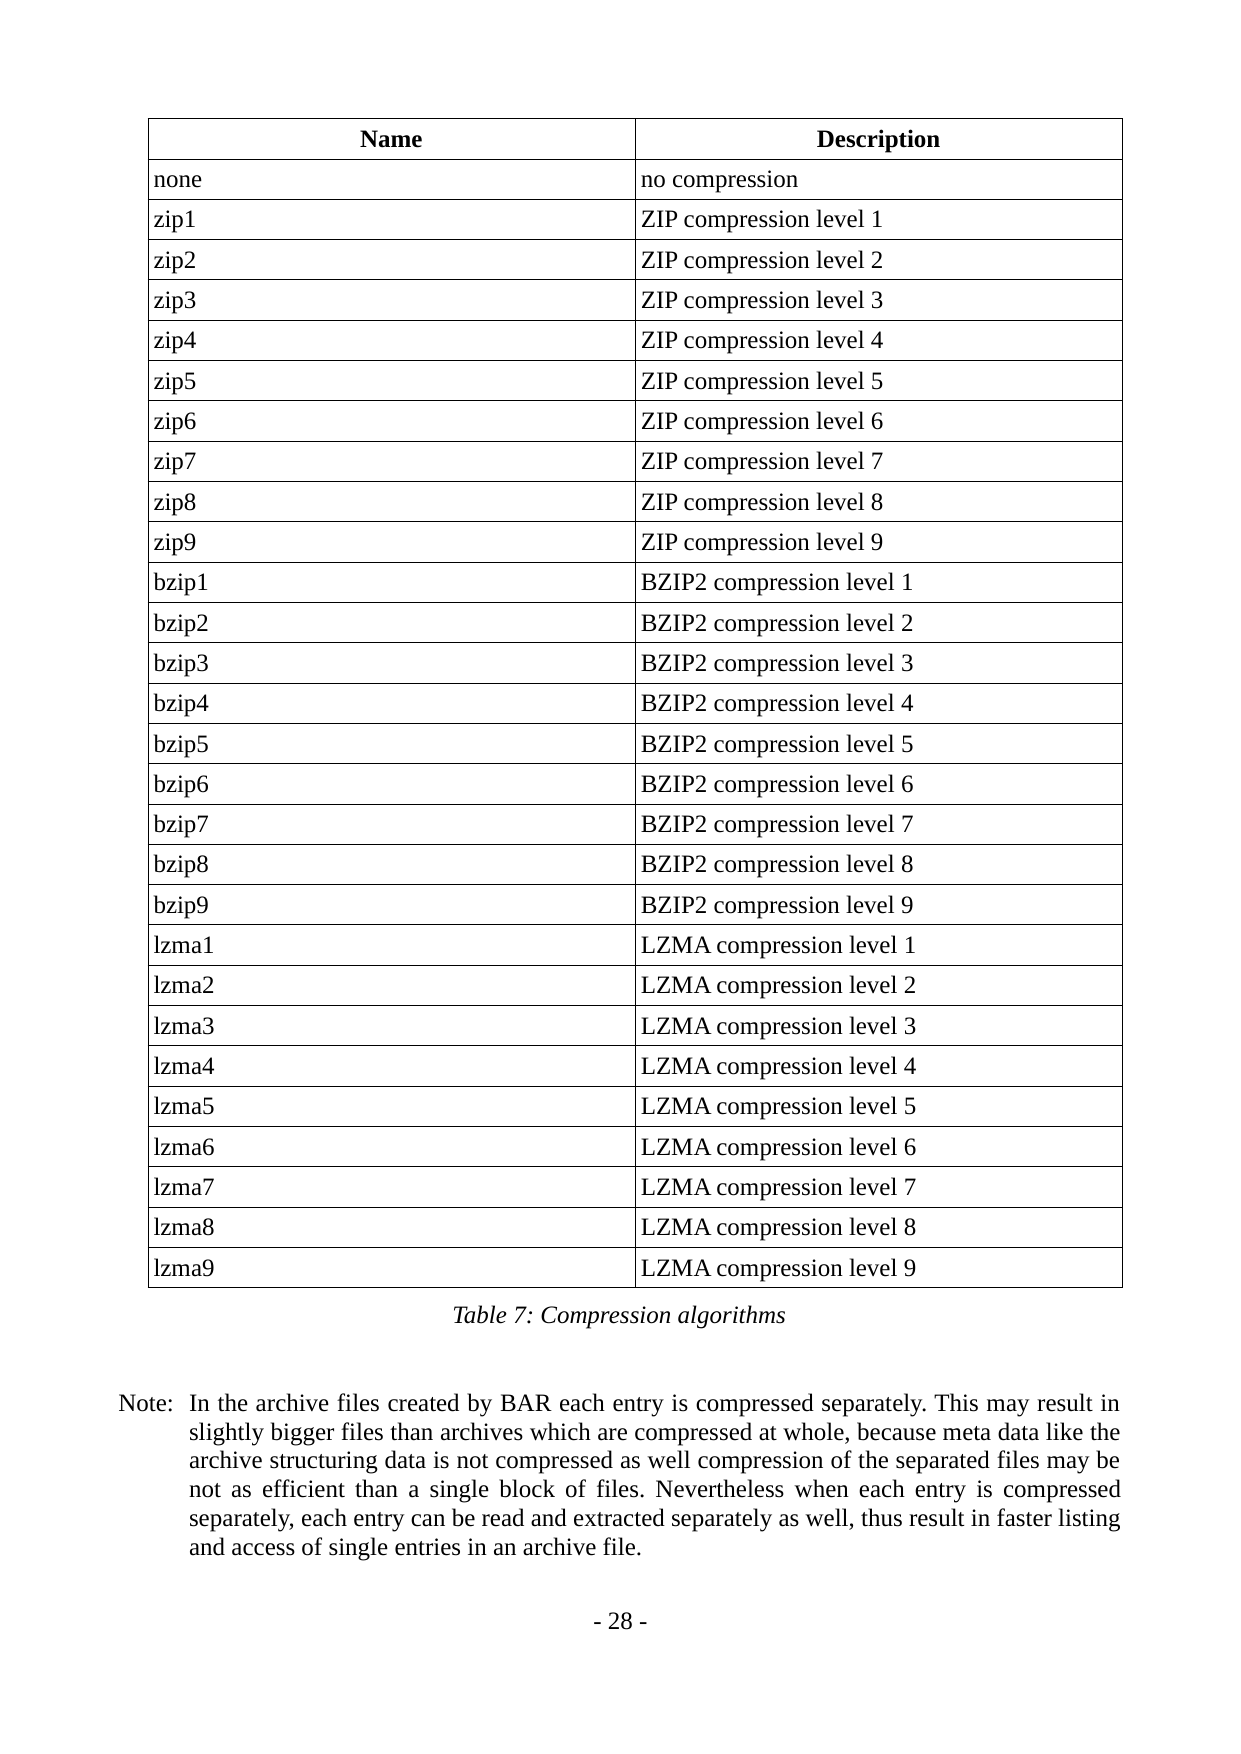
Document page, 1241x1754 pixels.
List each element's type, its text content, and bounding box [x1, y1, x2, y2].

table_cell bzip5 [149, 724, 635, 763]
table_cell lzma8 [149, 1208, 635, 1247]
table_cell LZMA compression level 4 [636, 1046, 1122, 1086]
table_cell lzma2 [149, 966, 635, 1005]
table_cell bzip1 [149, 563, 635, 602]
text Table 7: Compression algorithms [118, 1300, 1122, 1328]
table_cell ZIP compression level 6 [636, 401, 1122, 441]
table_cell ZIP compression level 7 [636, 442, 1122, 481]
text Note: In the archive files created by BAR each entry is compressed separately. This may result in slightly bigger files than archives which are compressed at whole, because meta data like the archive structuring data is not compressed as well compression of the separated files may be not as efficient than a single block of files. Nevertheless when each entry is compressed separately, each entry can be read and extracted separately as well, thus result in faster listing and access of single entries in an archive file. [118, 1388, 1122, 1561]
table_cell bzip3 [149, 643, 635, 682]
table_cell ZIP compression level 4 [636, 321, 1122, 360]
table_cell ZIP compression level 3 [636, 280, 1122, 320]
table_cell BZIP2 compression level 5 [636, 724, 1122, 763]
table_cell ZIP compression level 8 [636, 482, 1122, 521]
table_cell ZIP compression level 1 [636, 200, 1122, 239]
table_cell ZIP compression level 9 [636, 522, 1122, 562]
table_cell LZMA compression level 5 [636, 1087, 1122, 1126]
table_cell bzip8 [149, 845, 635, 884]
table_cell BZIP2 compression level 9 [636, 885, 1122, 924]
table_cell BZIP2 compression level 3 [636, 643, 1122, 682]
table_cell BZIP2 compression level 8 [636, 845, 1122, 884]
table_cell zip9 [149, 522, 635, 562]
table_cell zip4 [149, 321, 635, 360]
table_cell LZMA compression level 7 [636, 1167, 1122, 1207]
table_cell zip5 [149, 361, 635, 400]
table_cell bzip6 [149, 764, 635, 803]
table_cell LZMA compression level 1 [636, 925, 1122, 965]
table_cell BZIP2 compression level 4 [636, 684, 1122, 723]
table_cell none [149, 160, 635, 199]
table_cell LZMA compression level 8 [636, 1208, 1122, 1247]
table_cell lzma3 [149, 1006, 635, 1045]
table_cell LZMA compression level 6 [636, 1127, 1122, 1166]
table_cell no compression [636, 160, 1122, 199]
table_cell zip8 [149, 482, 635, 521]
table_cell BZIP2 compression level 2 [636, 603, 1122, 642]
table_cell bzip4 [149, 684, 635, 723]
table_cell lzma6 [149, 1127, 635, 1166]
table_cell bzip2 [149, 603, 635, 642]
table_cell LZMA compression level 2 [636, 966, 1122, 1005]
table_cell bzip7 [149, 805, 635, 844]
table_cell zip7 [149, 442, 635, 481]
table_cell ZIP compression level 2 [636, 240, 1122, 279]
table_cell LZMA compression level 9 [636, 1248, 1122, 1287]
table_cell lzma4 [149, 1046, 635, 1086]
table_header Description [636, 119, 1122, 158]
table_cell zip2 [149, 240, 635, 279]
table_cell BZIP2 compression level 6 [636, 764, 1122, 803]
table_cell lzma7 [149, 1167, 635, 1207]
table_cell BZIP2 compression level 1 [636, 563, 1122, 602]
table_cell ZIP compression level 5 [636, 361, 1122, 400]
table_header Name [149, 119, 635, 158]
table_cell LZMA compression level 3 [636, 1006, 1122, 1045]
table_cell lzma1 [149, 925, 635, 965]
table_cell zip6 [149, 401, 635, 441]
table_cell bzip9 [149, 885, 635, 924]
table_cell zip1 [149, 200, 635, 239]
table_cell BZIP2 compression level 7 [636, 805, 1122, 844]
table_cell lzma5 [149, 1087, 635, 1126]
table_cell zip3 [149, 280, 635, 320]
table_cell lzma9 [149, 1248, 635, 1287]
